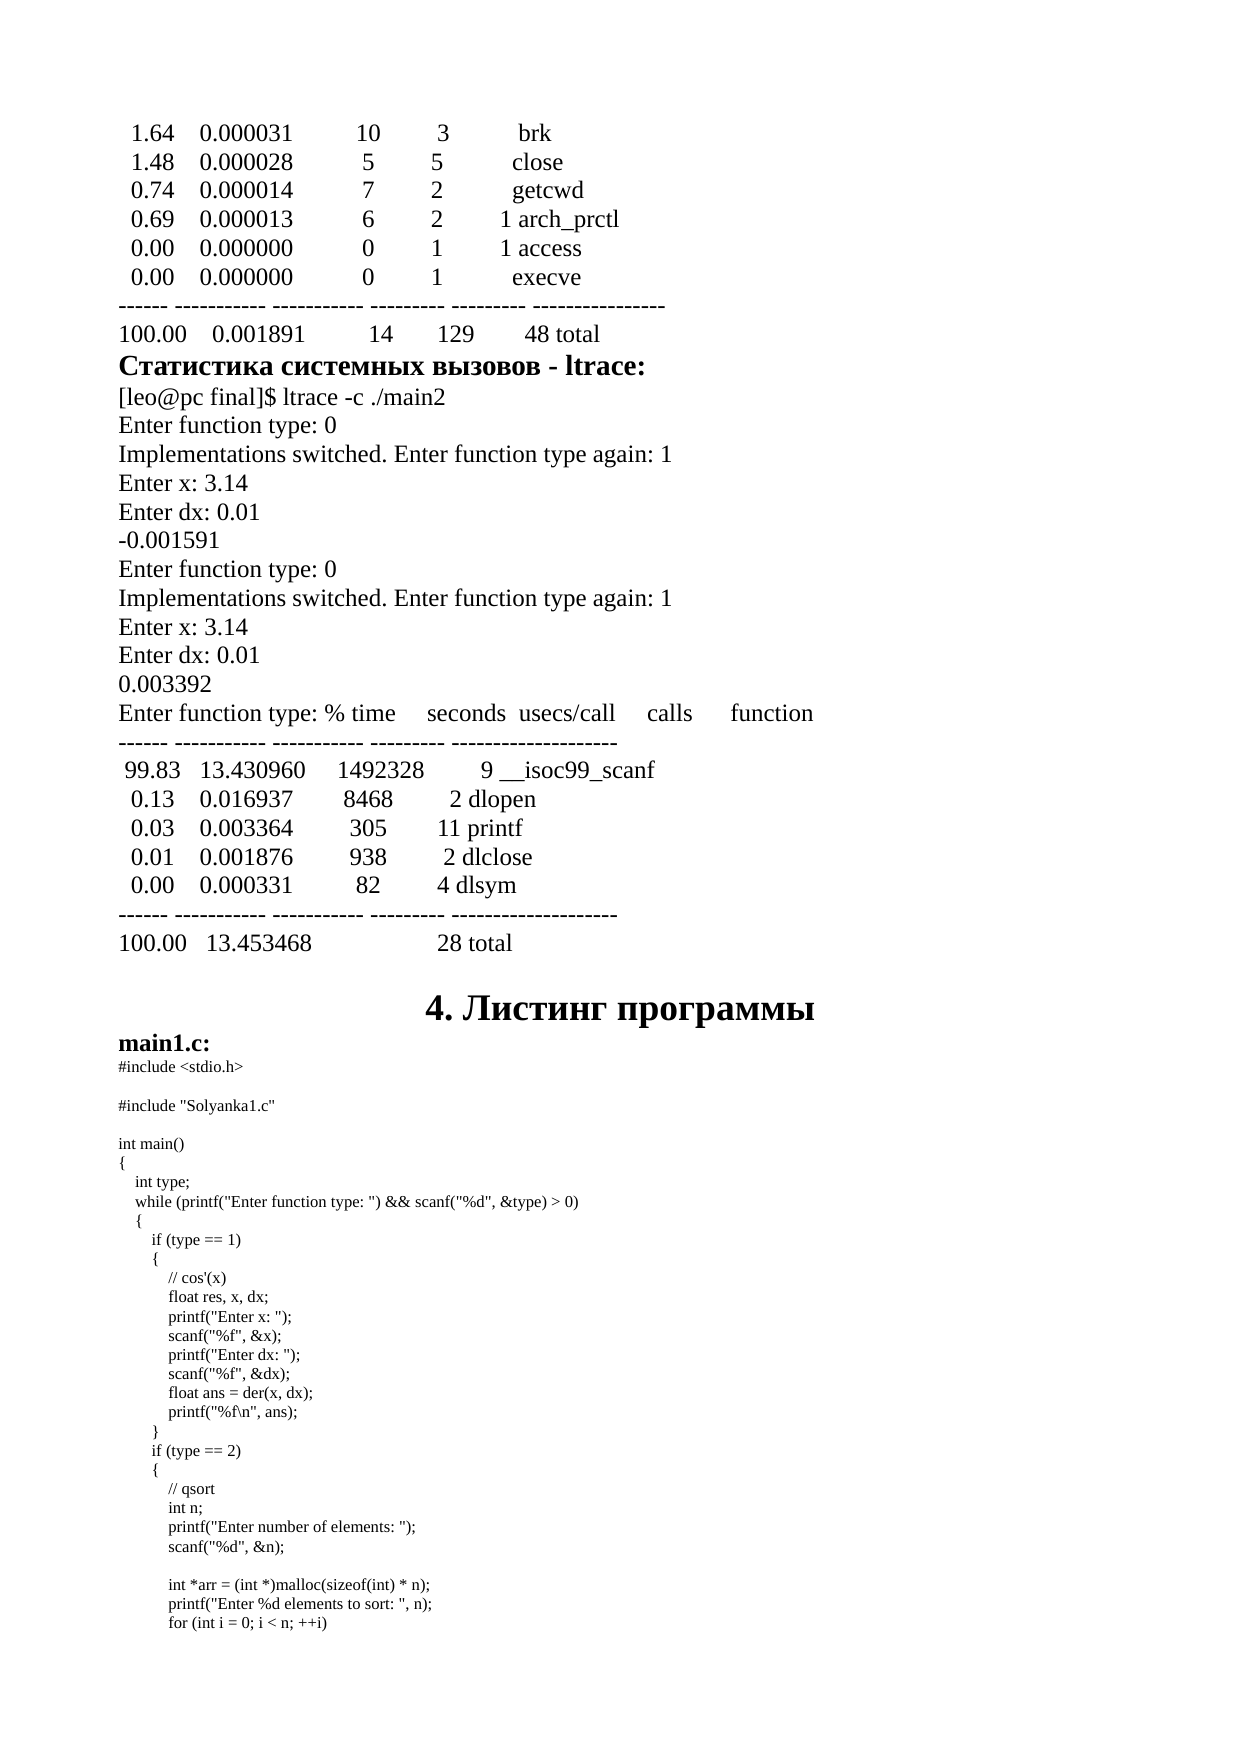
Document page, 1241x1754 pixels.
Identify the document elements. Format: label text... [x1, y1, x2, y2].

text int n; [118, 1498, 1122, 1517]
text printf("Enter %d elements to sort: ", n); [118, 1594, 1122, 1613]
text 0.03 0.003364 305 11 printf [118, 813, 1122, 842]
text } [118, 1421, 1122, 1441]
text if (type == 1) [118, 1230, 1122, 1249]
text scanf("%d", &n); [118, 1536, 1122, 1556]
text 4. Листинг программы [118, 985, 1122, 1028]
text // qsort [118, 1479, 1122, 1498]
text Implementations switched. Enter function type again: 1 [118, 583, 1122, 612]
text int type; [118, 1172, 1122, 1191]
text Enter x: 3.14 [118, 612, 1122, 640]
text 0.003392 [118, 669, 1122, 698]
text float res, x, dx; [118, 1287, 1122, 1306]
text { [118, 1249, 1122, 1268]
text Enter x: 3.14 [118, 468, 1122, 497]
text 100.00 0.001891 14 129 48 total [118, 319, 1122, 348]
text { [118, 1153, 1122, 1172]
text 0.13 0.016937 8468 2 dlopen [118, 784, 1122, 813]
text printf("Enter x: "); [118, 1306, 1122, 1326]
text Статистика системных вызовов - ltrace: [118, 348, 1122, 382]
text 1.64 0.000031 10 3 brk [118, 118, 1122, 147]
text main1.c: [118, 1028, 1122, 1057]
text int *arr = (int *)malloc(sizeof(int) * n); [118, 1575, 1122, 1594]
text 0.74 0.000014 7 2 getcwd [118, 176, 1122, 204]
text Implementations switched. Enter function type again: 1 [118, 439, 1122, 468]
text if (type == 2) [118, 1441, 1122, 1460]
text printf("Enter dx: "); [118, 1345, 1122, 1364]
text Enter dx: 0.01 [118, 497, 1122, 525]
text #include "Solyanka1.c" [118, 1096, 1122, 1115]
text for (int i = 0; i < n; ++i) [118, 1613, 1122, 1632]
text while (printf("Enter function type: ") && scanf("%d", &type) > 0) [118, 1191, 1122, 1211]
text 0.69 0.000013 6 2 1 arch_prctl [118, 204, 1122, 233]
text 0.00 0.000000 0 1 execve [118, 262, 1122, 291]
text -0.001591 [118, 525, 1122, 554]
text 0.00 0.000000 0 1 1 access [118, 233, 1122, 262]
text 0.00 0.000331 82 4 dlsym [118, 870, 1122, 899]
text 0.01 0.001876 938 2 dlclose [118, 842, 1122, 870]
text ------ ----------- ----------- --------- -------------------- [118, 899, 1122, 928]
text Enter function type: 0 [118, 410, 1122, 439]
text printf("%f\n", ans); [118, 1402, 1122, 1421]
text 1.48 0.000028 5 5 close [118, 147, 1122, 176]
text Enter function type: 0 [118, 554, 1122, 583]
text scanf("%f", &dx); [118, 1364, 1122, 1383]
text ------ ----------- ----------- --------- --------- ---------------- [118, 291, 1122, 319]
text { [118, 1211, 1122, 1230]
text scanf("%f", &x); [118, 1326, 1122, 1345]
text 99.83 13.430960 1492328 9 __isoc99_scanf [118, 755, 1122, 784]
text Enter dx: 0.01 [118, 640, 1122, 669]
text printf("Enter number of elements: "); [118, 1517, 1122, 1536]
text int main() [118, 1134, 1122, 1153]
text 100.00 13.453468 28 total [118, 928, 1122, 957]
text Enter function type: % time seconds usecs/call calls function [118, 698, 1122, 727]
text ------ ----------- ----------- --------- -------------------- [118, 727, 1122, 755]
text // cos'(x) [118, 1268, 1122, 1287]
text { [118, 1460, 1122, 1479]
text float ans = der(x, dx); [118, 1383, 1122, 1402]
